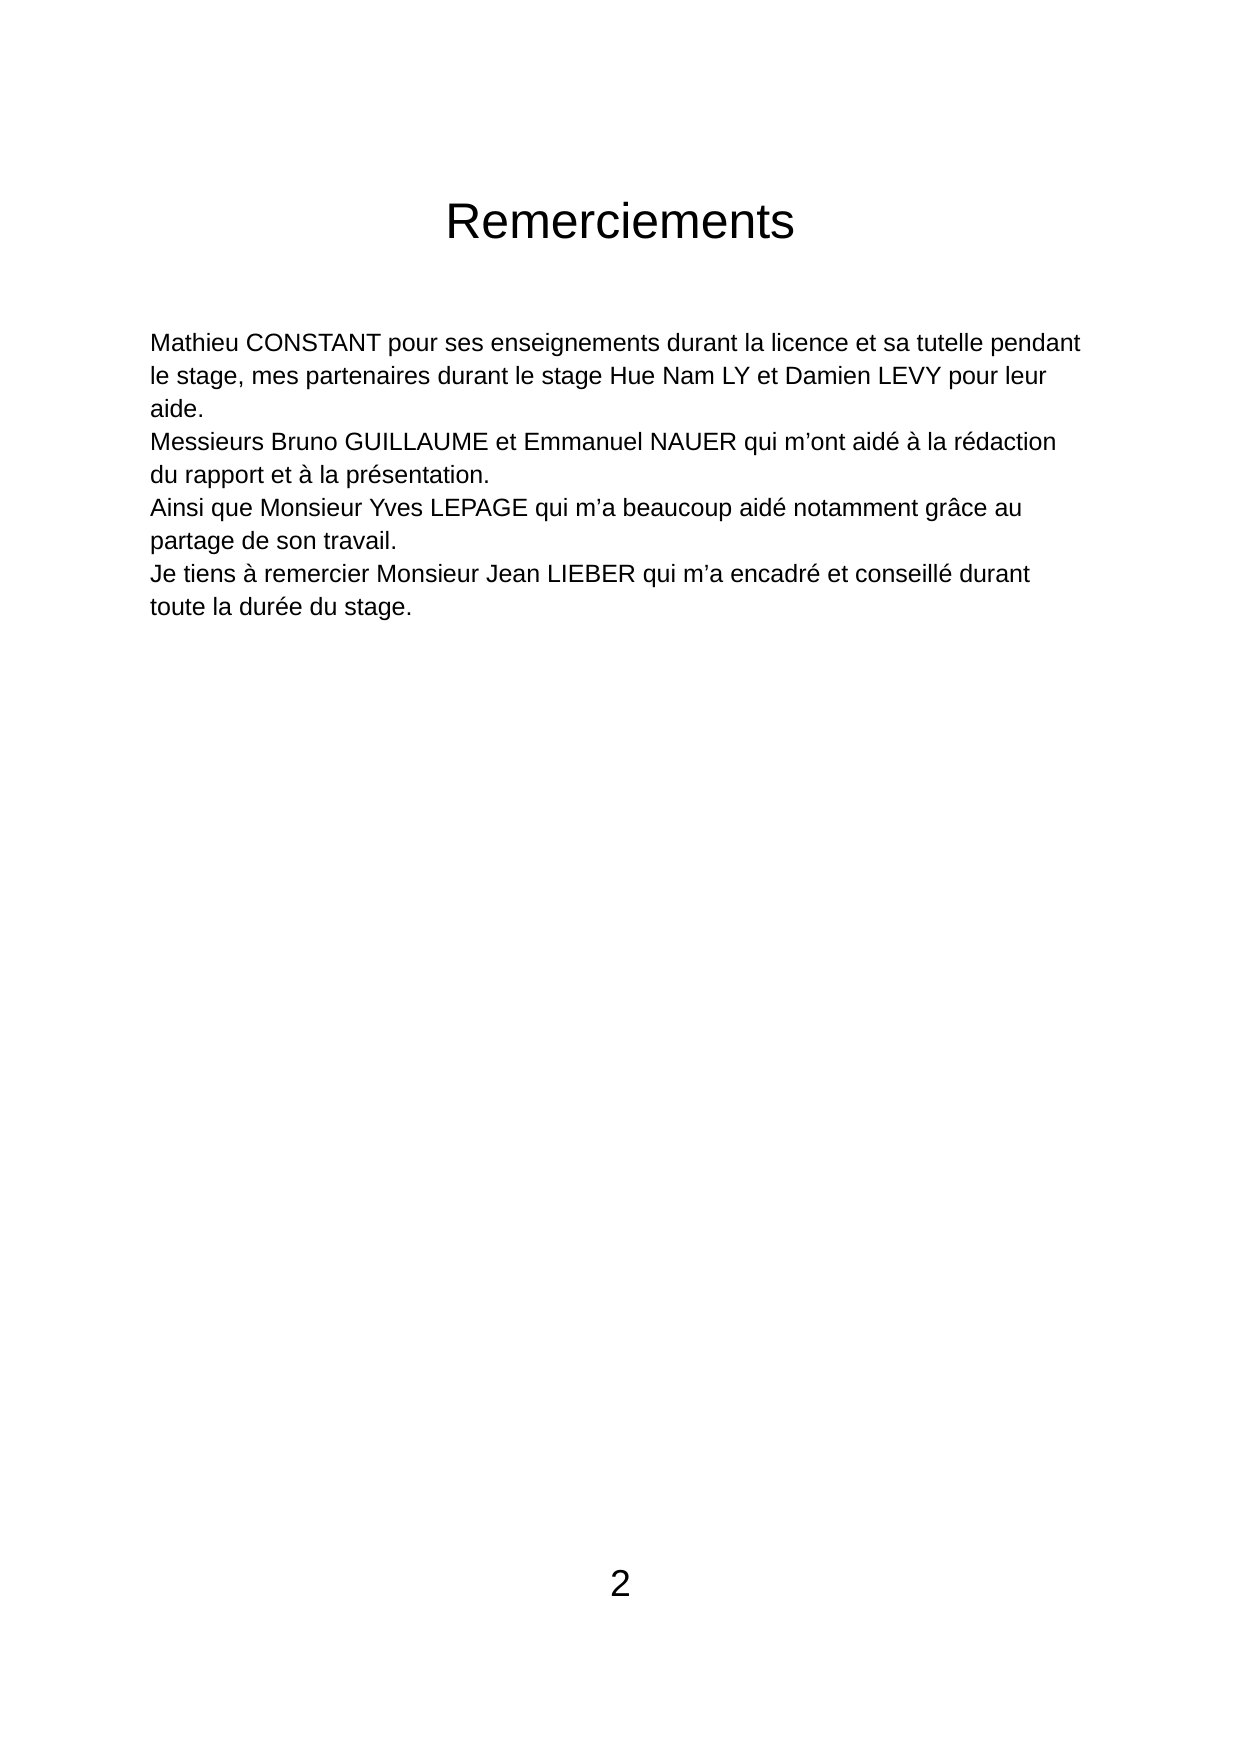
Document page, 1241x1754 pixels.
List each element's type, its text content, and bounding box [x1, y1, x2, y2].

text Je tiens à remercier Monsieur Jean LIEBER qui m’a encadré et conseillé durant toute la durée du stage. [150, 559, 1090, 621]
text Mathieu CONSTANT pour ses enseignements durant la licence et sa tutelle pendant le stage, mes partenaires durant le stage Hue Nam LY et Damien LEVY pour leur aide. [150, 328, 1090, 422]
text Ainsi que Monsieur Yves LEPAGE qui m’a beaucoup aidé notamment grâce au partage de son travail. [150, 493, 1090, 554]
subtitle Remerciements [150, 192, 1090, 249]
text Messieurs Bruno GUILLAUME et Emmanuel NAUER qui m’ont aidé à la rédaction du rapport et à la présentation. [150, 427, 1090, 488]
